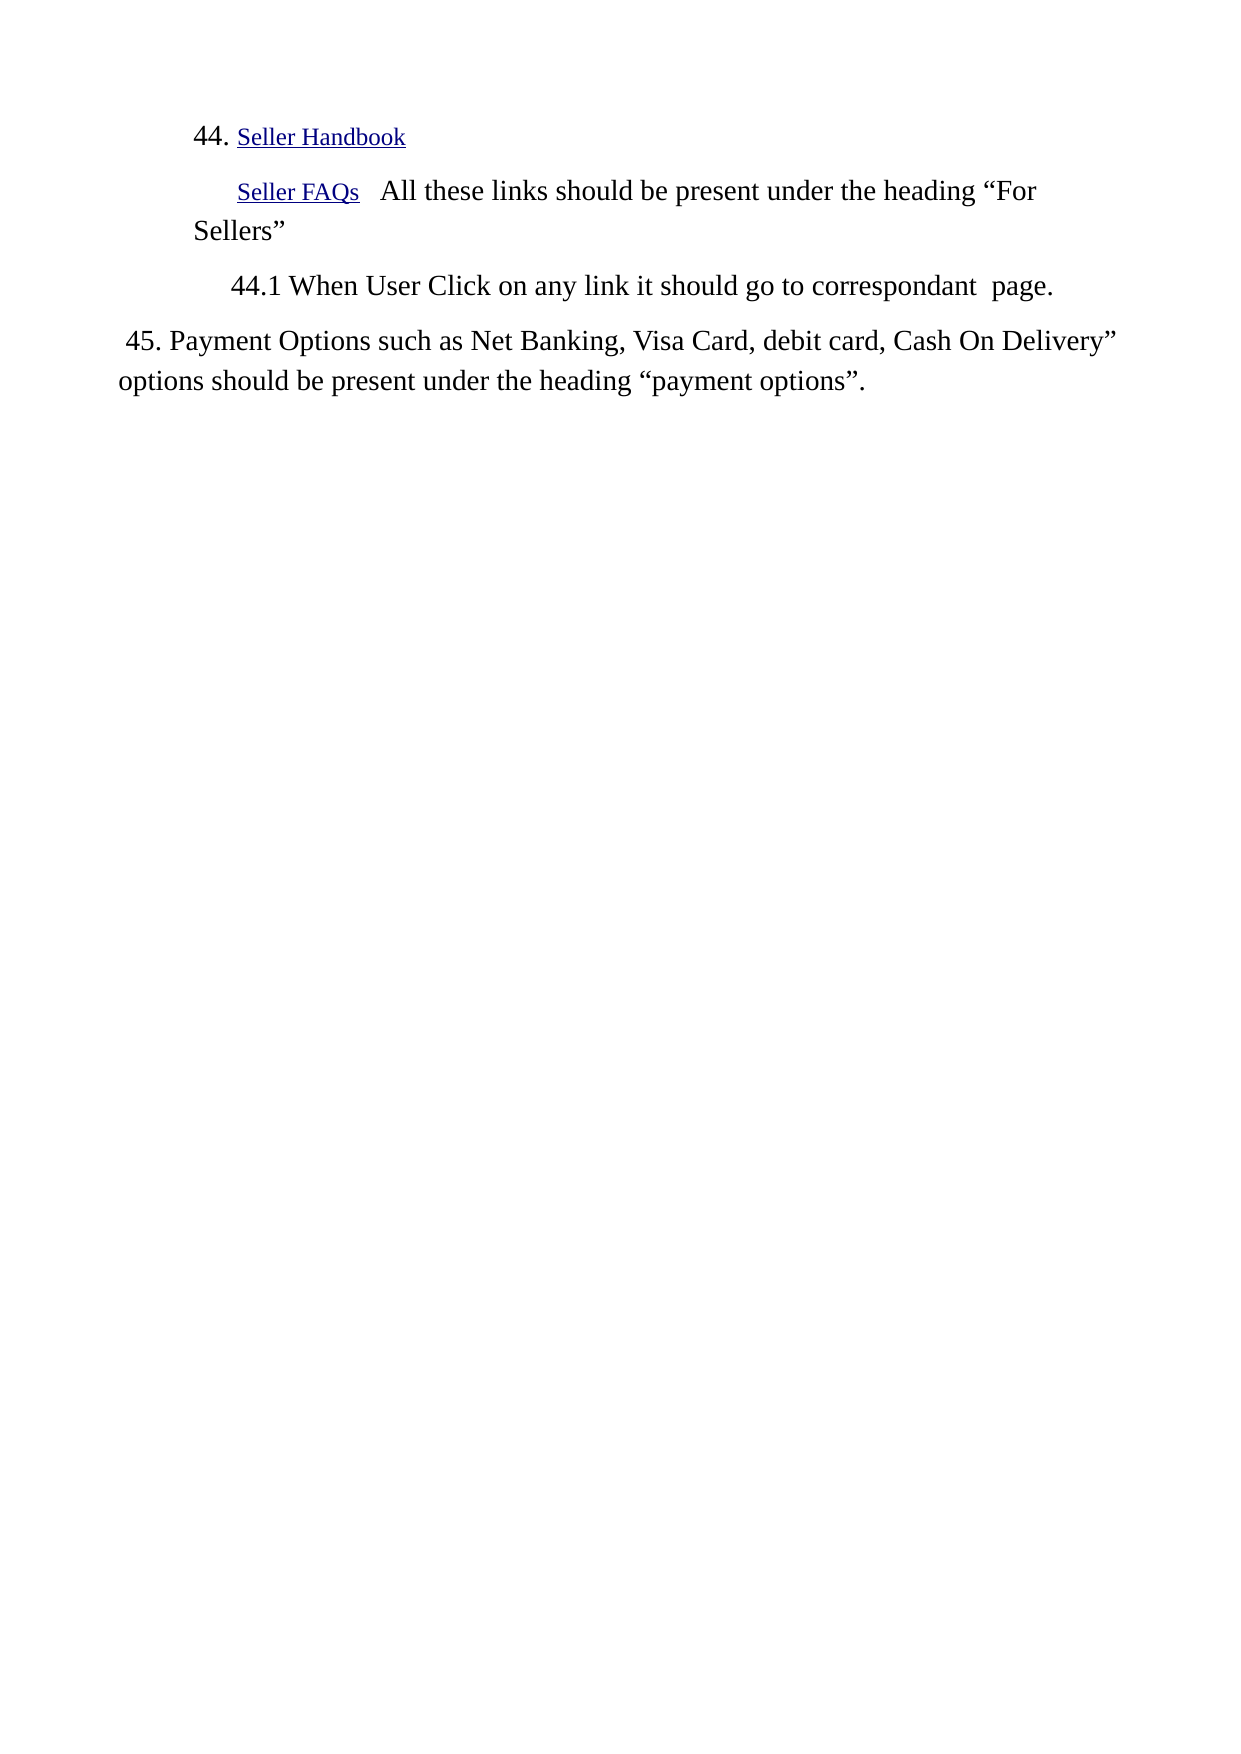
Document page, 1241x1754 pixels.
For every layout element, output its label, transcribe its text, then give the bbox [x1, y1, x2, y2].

list 44.1 When User Click on any link it should go to correspondant page. [193, 268, 1122, 301]
list Seller FAQs All these links should be present under the heading “For Sellers” [164, 173, 1122, 247]
list 44. Seller Handbook [164, 118, 1122, 152]
text 45. Payment Options such as Net Banking, Visa Card, debit card, Cash On Delivery” options should be present under the heading “payment options”. [118, 323, 1122, 396]
